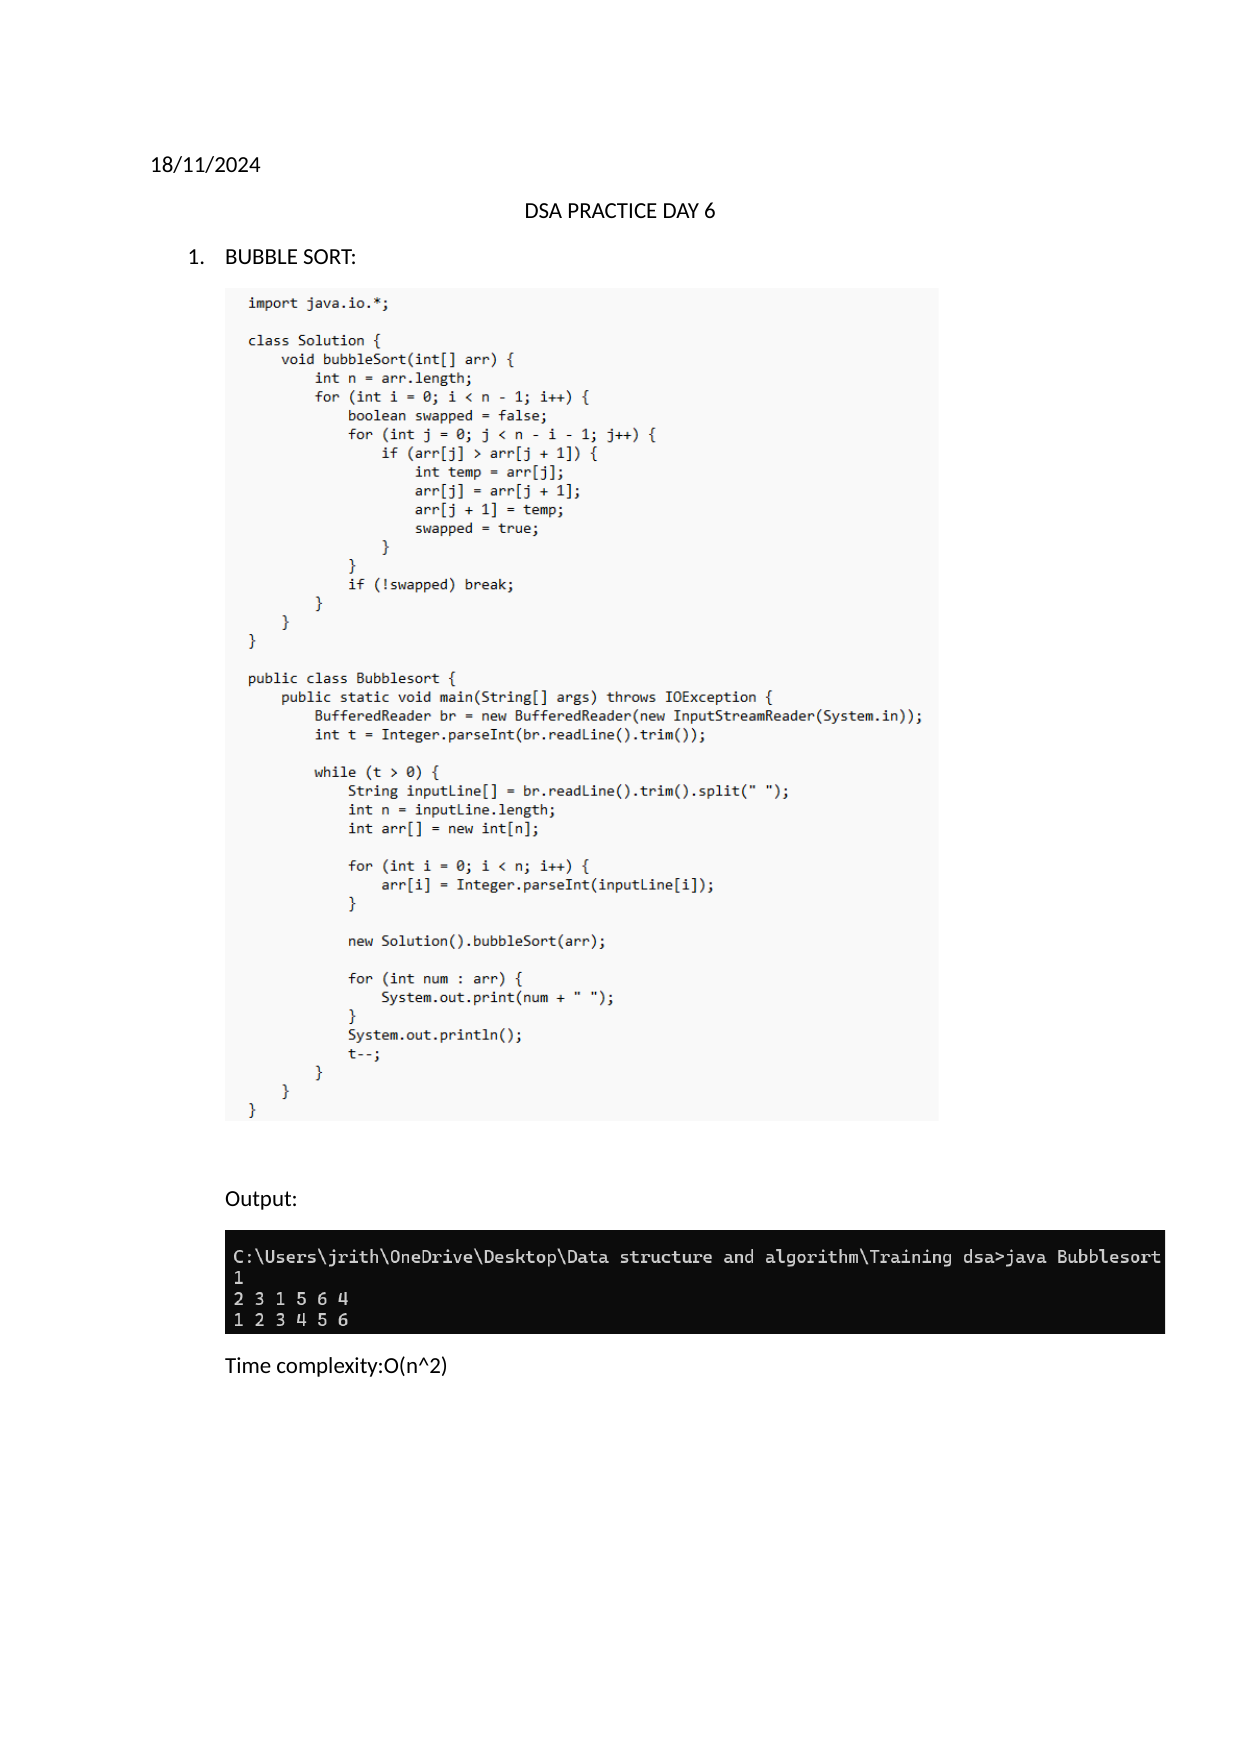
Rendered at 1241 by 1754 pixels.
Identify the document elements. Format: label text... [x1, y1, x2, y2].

list BUBBLE SORT: [187, 242, 1090, 270]
list Output: [225, 1184, 1090, 1212]
text 18/11/2024 [150, 150, 1090, 178]
list Time complexity:O(n^2) [225, 1351, 1090, 1379]
text DSA PRACTICE DAY 6 [150, 196, 1090, 224]
